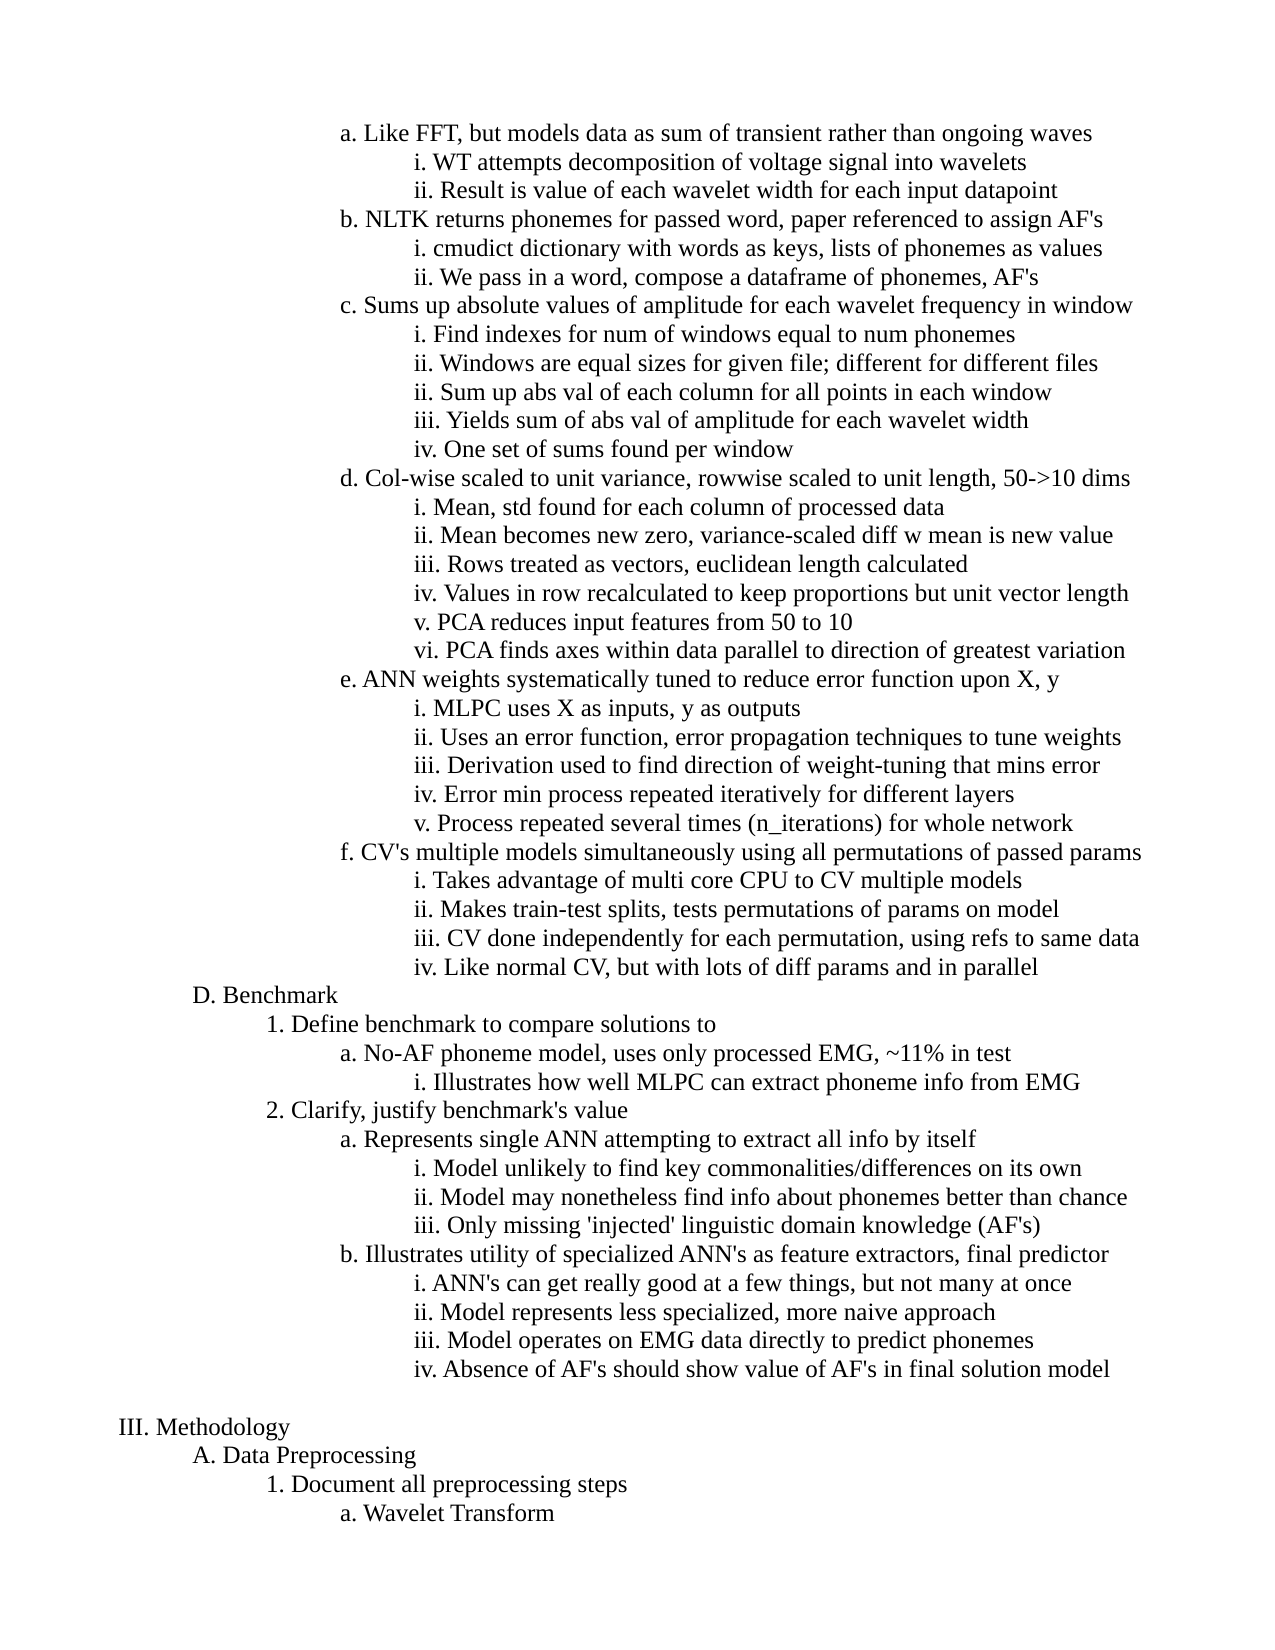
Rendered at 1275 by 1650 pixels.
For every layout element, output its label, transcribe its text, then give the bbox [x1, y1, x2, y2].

text i. MLPC uses X as inputs, y as outputs [118, 693, 1157, 722]
text iii. Yields sum of abs val of amplitude for each wavelet width [118, 406, 1157, 434]
text v. PCA reduces input features from 50 to 10 [118, 607, 1157, 636]
text i. Takes advantage of multi core CPU to CV multiple models [118, 866, 1157, 894]
text iii. Only missing 'injected' linguistic domain knowledge (AF's) [118, 1211, 1157, 1239]
text vi. PCA finds axes within data parallel to direction of greatest variation [118, 636, 1157, 664]
text ii. Sum up abs val of each column for all points in each window [118, 377, 1157, 406]
text i. Illustrates how well MLPC can extract phoneme info from EMG [118, 1067, 1157, 1096]
text i. Mean, std found for each column of processed data [118, 492, 1157, 521]
text iv. One set of sums found per window [118, 434, 1157, 463]
text 2. Clarify, justify benchmark's value [118, 1096, 1157, 1124]
text i. cmudict dictionary with words as keys, lists of phonemes as values [118, 233, 1157, 262]
text f. CV's multiple models simultaneously using all permutations of passed params [118, 837, 1157, 866]
text ii. Uses an error function, error propagation techniques to tune weights [118, 722, 1157, 751]
text v. Process repeated several times (n_iterations) for whole network [118, 808, 1157, 837]
text iv. Like normal CV, but with lots of diff params and in parallel [118, 952, 1157, 981]
text a. Like FFT, but models data as sum of transient rather than ongoing waves [118, 118, 1157, 147]
text iii. Rows treated as vectors, euclidean length calculated [118, 549, 1157, 578]
text D. Benchmark [118, 981, 1157, 1009]
text ii. We pass in a word, compose a dataframe of phonemes, AF's [118, 262, 1157, 291]
text i. ANN's can get really good at a few things, but not many at once [118, 1268, 1157, 1297]
text b. NLTK returns phonemes for passed word, paper referenced to assign AF's [118, 204, 1157, 233]
text i. Find indexes for num of windows equal to num phonemes [118, 319, 1157, 348]
text ii. Mean becomes new zero, variance-scaled diff w mean is new value [118, 521, 1157, 549]
text ii. Makes train-test splits, tests permutations of params on model [118, 894, 1157, 923]
text i. Model unlikely to find key commonalities/differences on its own [118, 1153, 1157, 1182]
text a. Wavelet Transform [118, 1498, 1157, 1527]
text 1. Document all preprocessing steps [118, 1469, 1157, 1498]
text ii. Model may nonetheless find info about phonemes better than chance [118, 1182, 1157, 1211]
text c. Sums up absolute values of amplitude for each wavelet frequency in window [118, 291, 1157, 319]
text iii. Derivation used to find direction of weight-tuning that mins error [118, 751, 1157, 779]
text ii. Result is value of each wavelet width for each input datapoint [118, 176, 1157, 204]
text iii. CV done independently for each permutation, using refs to same data [118, 923, 1157, 952]
text iv. Error min process repeated iteratively for different layers [118, 779, 1157, 808]
text i. WT attempts decomposition of voltage signal into wavelets [118, 147, 1157, 176]
text d. Col-wise scaled to unit variance, rowwise scaled to unit length, 50->10 dims [118, 463, 1157, 492]
text III. Methodology [118, 1412, 1157, 1441]
text a. Represents single ANN attempting to extract all info by itself [118, 1124, 1157, 1153]
text iv. Absence of AF's should show value of AF's in final solution model [118, 1354, 1157, 1383]
text ii. Model represents less specialized, more naive approach [118, 1297, 1157, 1326]
text e. ANN weights systematically tuned to reduce error function upon X, y [118, 664, 1157, 693]
text iv. Values in row recalculated to keep proportions but unit vector length [118, 578, 1157, 607]
text A. Data Preprocessing [118, 1441, 1157, 1469]
text iii. Model operates on EMG data directly to predict phonemes [118, 1326, 1157, 1354]
text ii. Windows are equal sizes for given file; different for different files [118, 348, 1157, 377]
text 1. Define benchmark to compare solutions to [118, 1009, 1157, 1038]
text b. Illustrates utility of specialized ANN's as feature extractors, final predictor [118, 1239, 1157, 1268]
text a. No-AF phoneme model, uses only processed EMG, ~11% in test [118, 1038, 1157, 1067]
